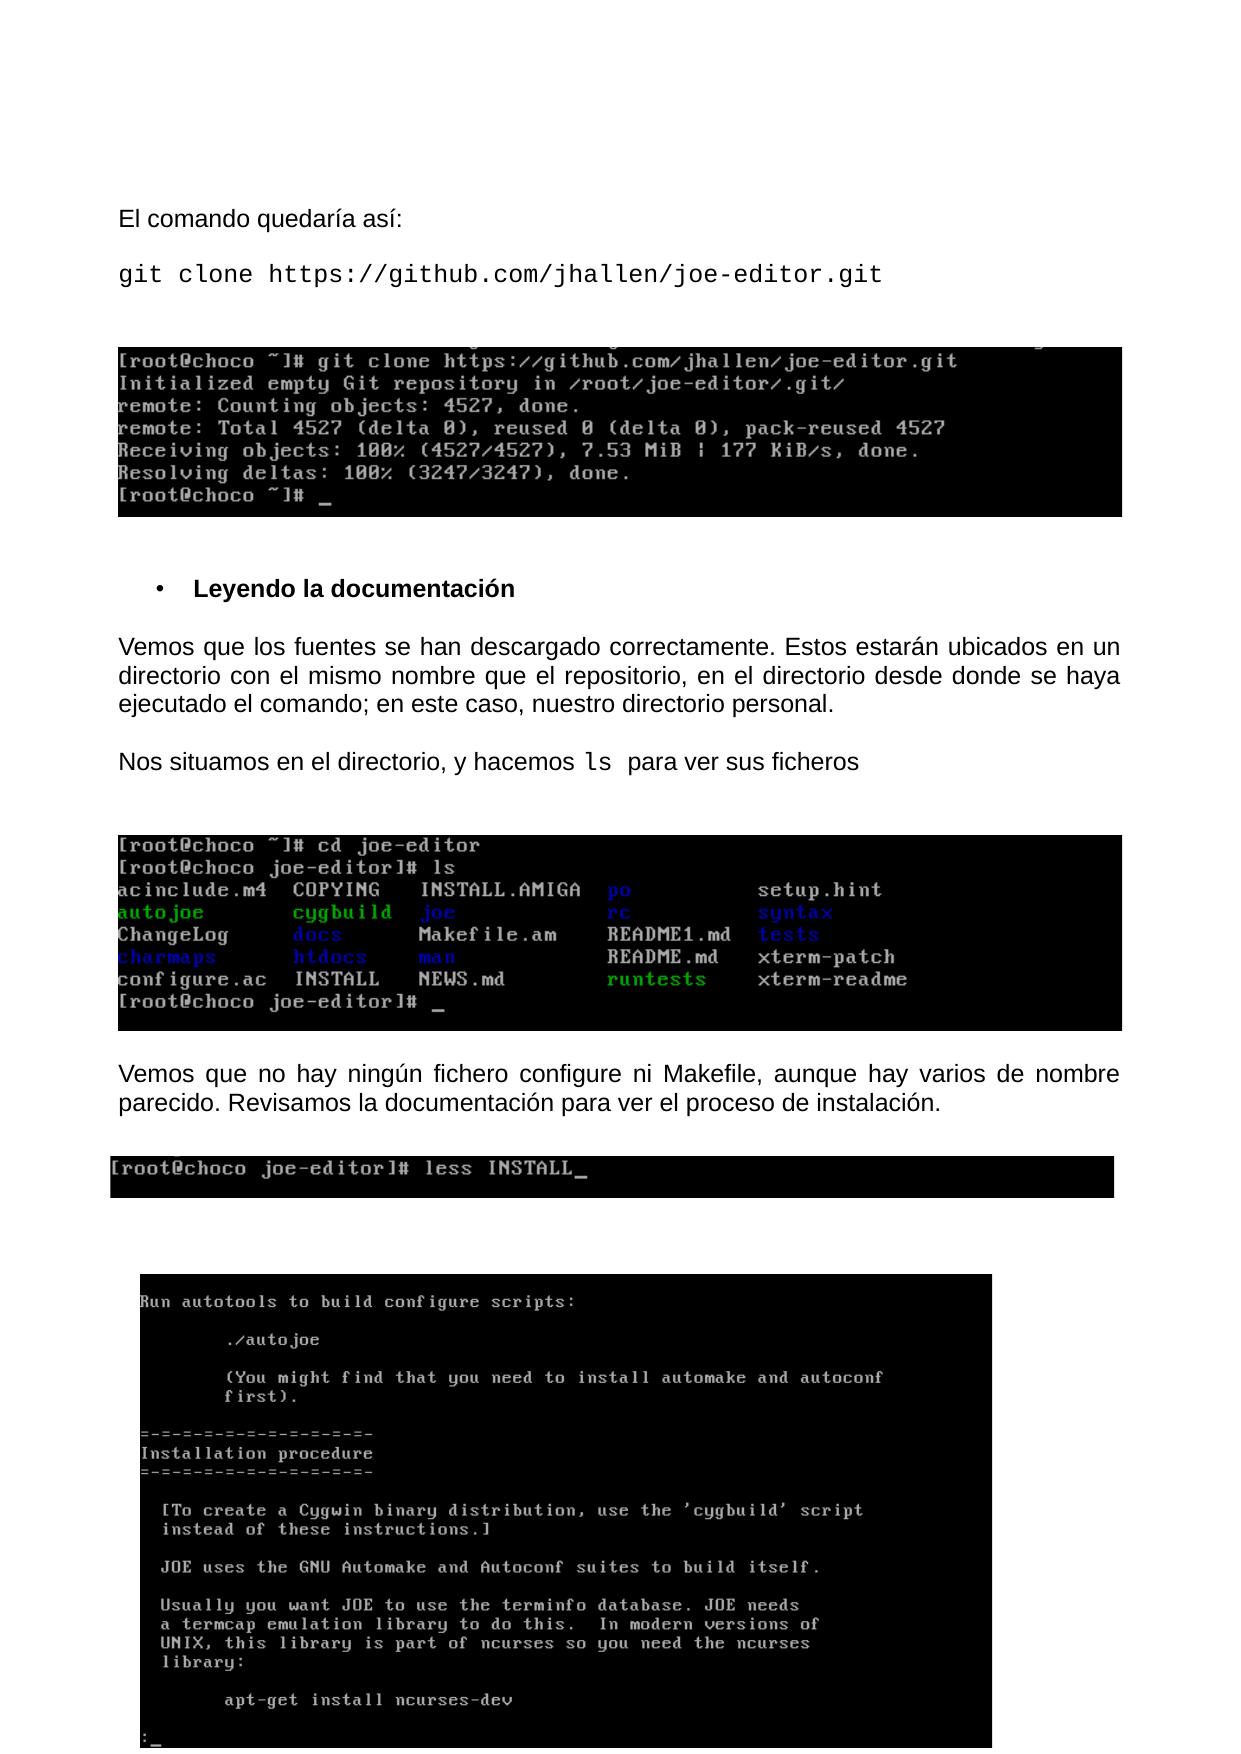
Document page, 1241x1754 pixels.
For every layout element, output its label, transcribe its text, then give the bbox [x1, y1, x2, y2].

picture [118, 347, 1123, 517]
text Vemos que no hay ningún fichero configure ni Makefile, aunque hay varios de nombre parecido. Revisamos la documentación para ver el proceso de instalación. [118, 1059, 1122, 1116]
text Nos situamos en el directorio, y hacemos ls para ver sus ficheros [118, 747, 1122, 778]
picture [118, 835, 1123, 1031]
picture [140, 1274, 993, 1748]
text El comando quedaría así: [118, 204, 1122, 233]
text git clone https://github.com/jhallen/joe-editor.git [118, 262, 1122, 290]
text Vemos que los fuentes se han descargado correctamente. Estos estarán ubicados en un directorio con el mismo nombre que el repositorio, en el directorio desde donde se haya ejecutado el comando; en este caso, nuestro directorio personal. [118, 632, 1122, 718]
list Leyendo la documentación [156, 574, 1122, 603]
picture [110, 1156, 1115, 1198]
